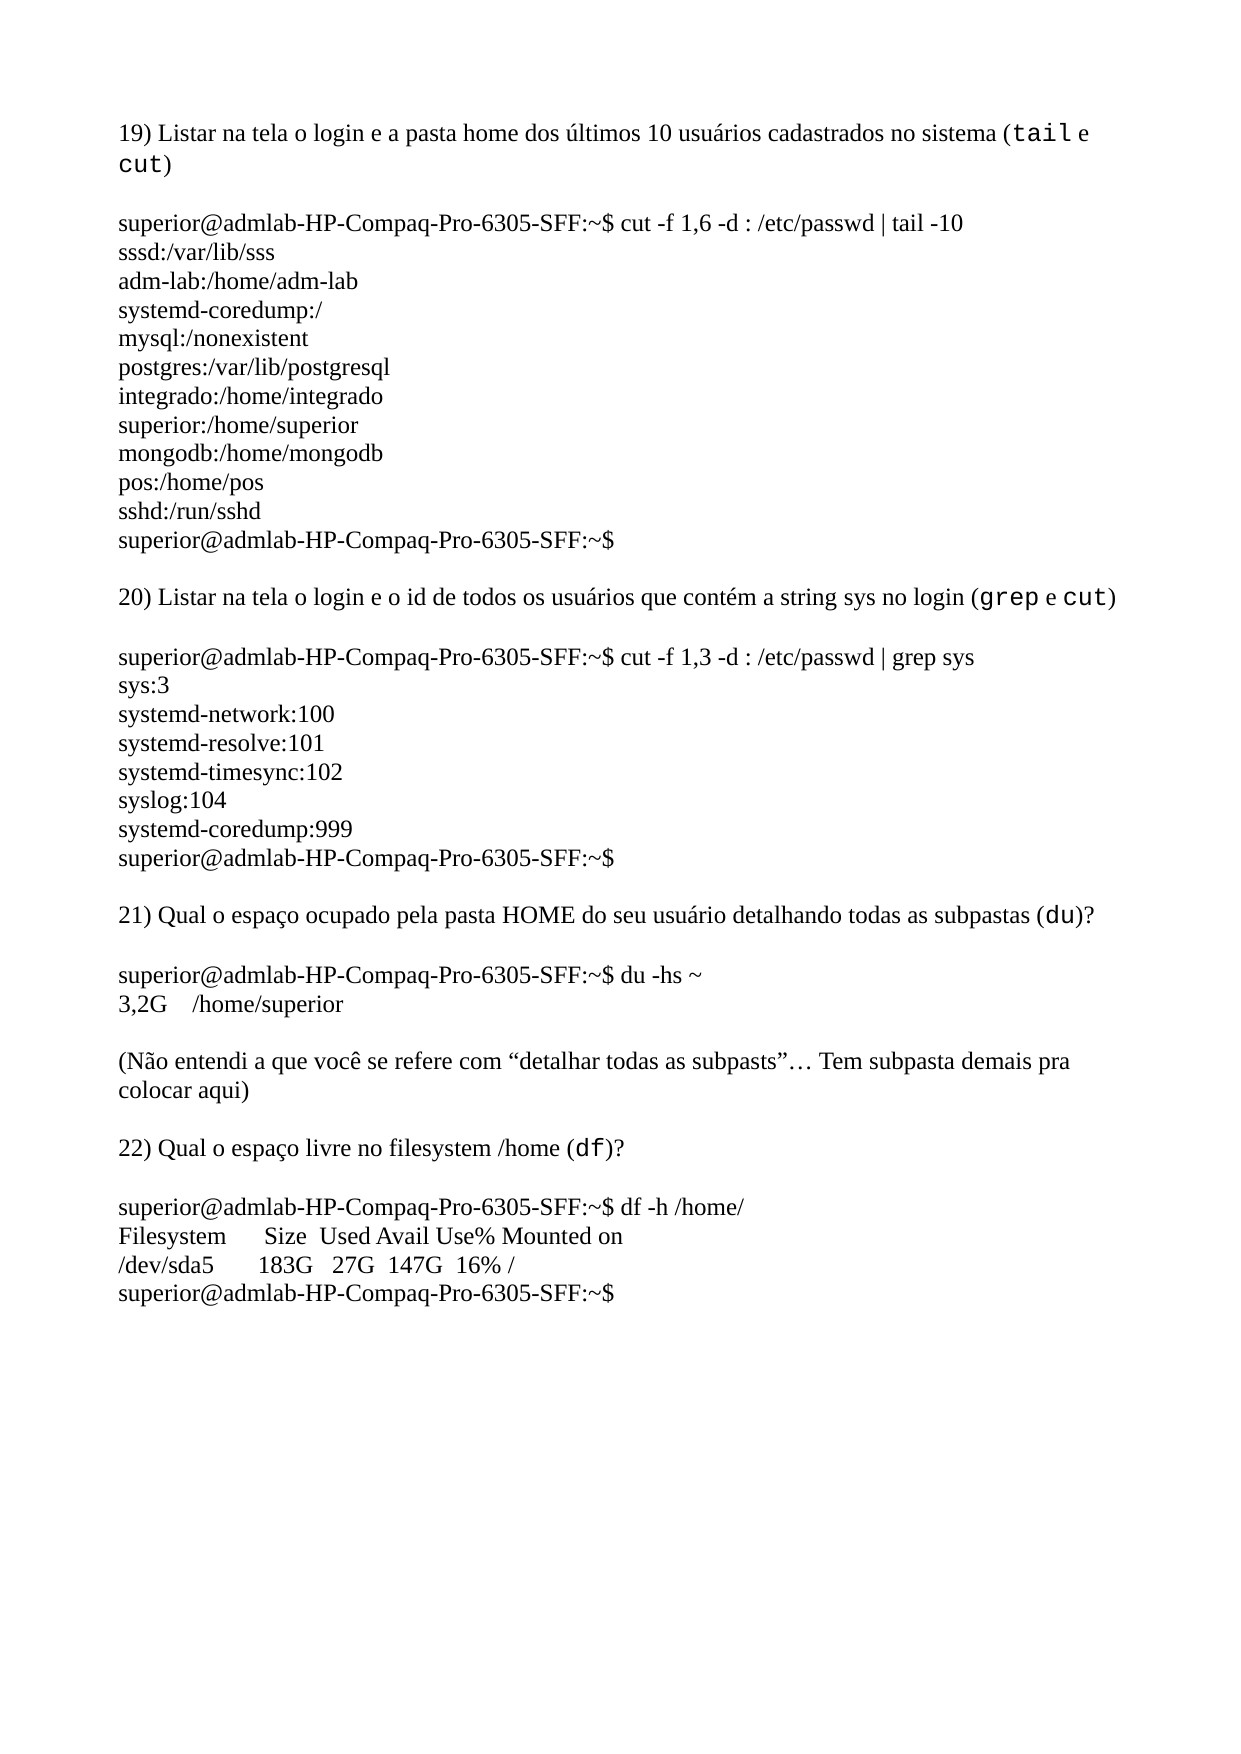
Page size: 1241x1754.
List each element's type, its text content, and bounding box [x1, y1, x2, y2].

text 3,2G /home/superior [118, 989, 1122, 1018]
text Filesystem Size Used Avail Use% Mounted on [118, 1221, 1122, 1250]
text 22) Qual o espaço livre no filesystem /home (df)? [118, 1133, 1122, 1163]
text systemd-timesync:102 [118, 757, 1122, 786]
text postgres:/var/lib/postgresql [118, 352, 1122, 381]
text 21) Qual o espaço ocupado pela pasta HOME do seu usuário detalhando todas as subpastas (du)? [118, 901, 1122, 931]
text superior@admlab-HP-Compaq-Pro-6305-SFF:~$ cut -f 1,3 -d : /etc/passwd | grep sys [118, 642, 1122, 671]
text systemd-resolve:101 [118, 728, 1122, 757]
text sssd:/var/lib/sss [118, 237, 1122, 266]
text superior@admlab-HP-Compaq-Pro-6305-SFF:~$ du -hs ~ [118, 960, 1122, 989]
text adm-lab:/home/adm-lab [118, 266, 1122, 295]
text integrado:/home/integrado [118, 381, 1122, 410]
text superior@admlab-HP-Compaq-Pro-6305-SFF:~$ [118, 1278, 1122, 1307]
text systemd-coredump:999 [118, 814, 1122, 843]
text mysql:/nonexistent [118, 323, 1122, 352]
text pos:/home/pos [118, 467, 1122, 496]
text 20) Listar na tela o login e o id de todos os usuários que contém a string sys no login (grep e cut) [118, 582, 1122, 613]
text superior@admlab-HP-Compaq-Pro-6305-SFF:~$ df -h /home/ [118, 1192, 1122, 1221]
text superior@admlab-HP-Compaq-Pro-6305-SFF:~$ [118, 525, 1122, 553]
text syslog:104 [118, 786, 1122, 814]
text superior:/home/superior [118, 410, 1122, 438]
text superior@admlab-HP-Compaq-Pro-6305-SFF:~$ [118, 843, 1122, 872]
text 19) Listar na tela o login e a pasta home dos últimos 10 usuários cadastrados no sistema (tail e cut) [118, 118, 1122, 180]
text sshd:/run/sshd [118, 496, 1122, 525]
text /dev/sda5 183G 27G 147G 16% / [118, 1250, 1122, 1278]
text (Não entendi a que você se refere com “detalhar todas as subpasts”… Tem subpasta demais pra colocar aqui) [118, 1046, 1122, 1104]
text mongodb:/home/mongodb [118, 438, 1122, 467]
text systemd-network:100 [118, 699, 1122, 728]
text superior@admlab-HP-Compaq-Pro-6305-SFF:~$ cut -f 1,6 -d : /etc/passwd | tail -10 [118, 208, 1122, 237]
text sys:3 [118, 671, 1122, 699]
text systemd-coredump:/ [118, 295, 1122, 323]
